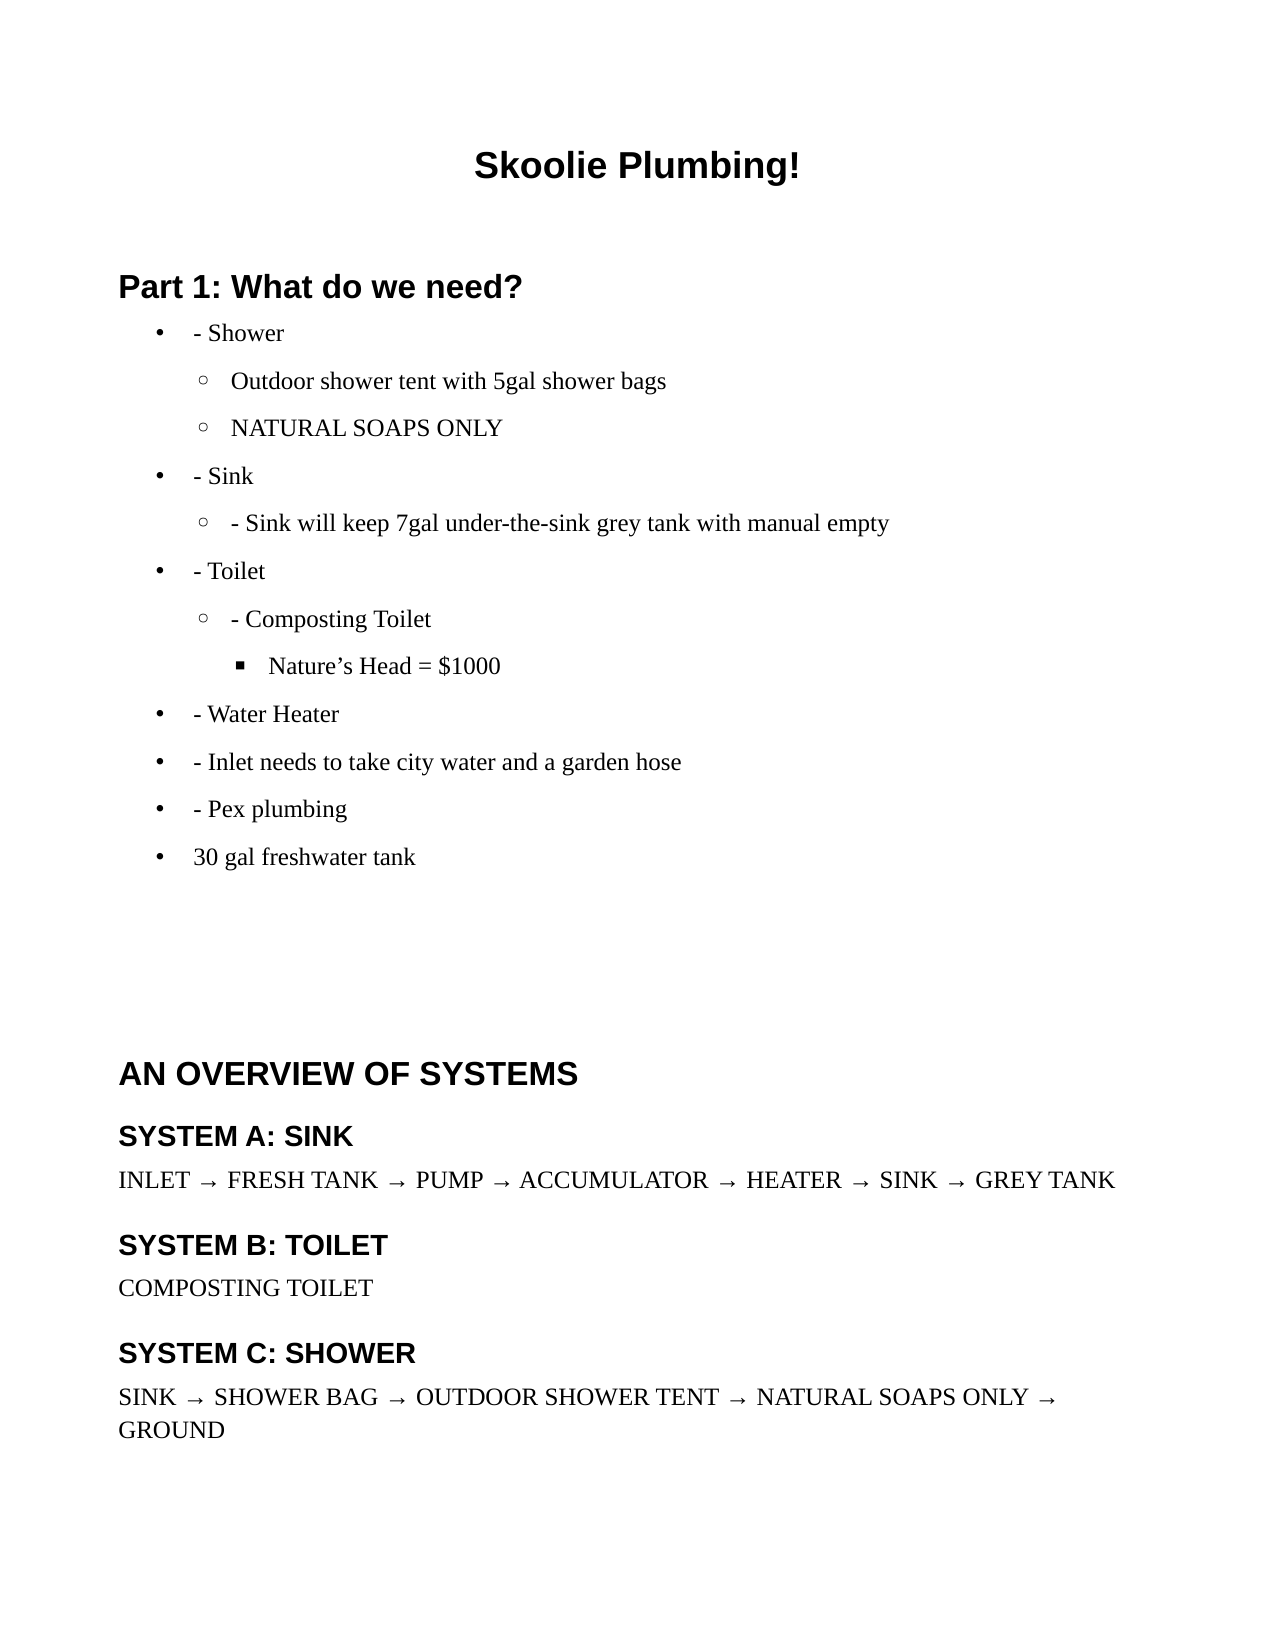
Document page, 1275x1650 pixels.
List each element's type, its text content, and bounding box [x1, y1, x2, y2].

list - Sink will keep 7gal under-the-sink grey tank with manual empty [193, 508, 1157, 537]
subtitle AN OVERVIEW OF SYSTEMS [118, 1054, 1157, 1092]
subtitle Skoolie Plumbing! [118, 143, 1157, 186]
list NATURAL SOAPS ONLY [193, 413, 1157, 442]
subtitle SYSTEM C: SHOWER [118, 1336, 1157, 1369]
text COMPOSTING TOILET [118, 1273, 1157, 1302]
list Nature’s Head = $1000 [231, 651, 1157, 680]
list - Shower [156, 318, 1157, 347]
text SINK → SHOWER BAG → OUTDOOR SHOWER TENT → NATURAL SOAPS ONLY → GROUND [118, 1382, 1157, 1443]
list - Inlet needs to take city water and a garden hose [156, 747, 1157, 775]
list - Sink [156, 461, 1157, 490]
subtitle SYSTEM A: SINK [118, 1119, 1157, 1153]
text INLET → FRESH TANK → PUMP → ACCUMULATOR → HEATER → SINK → GREY TANK [118, 1165, 1157, 1194]
list 30 gal freshwater tank [156, 842, 1157, 871]
list - Pex plumbing [156, 794, 1157, 823]
subtitle Part 1: What do we need? [118, 267, 1157, 306]
list - Composting Toilet [193, 604, 1157, 632]
list - Toilet [156, 556, 1157, 585]
subtitle SYSTEM B: TOILET [118, 1227, 1157, 1261]
list Outdoor shower tent with 5gal shower bags [193, 366, 1157, 394]
list - Water Heater [156, 699, 1157, 728]
